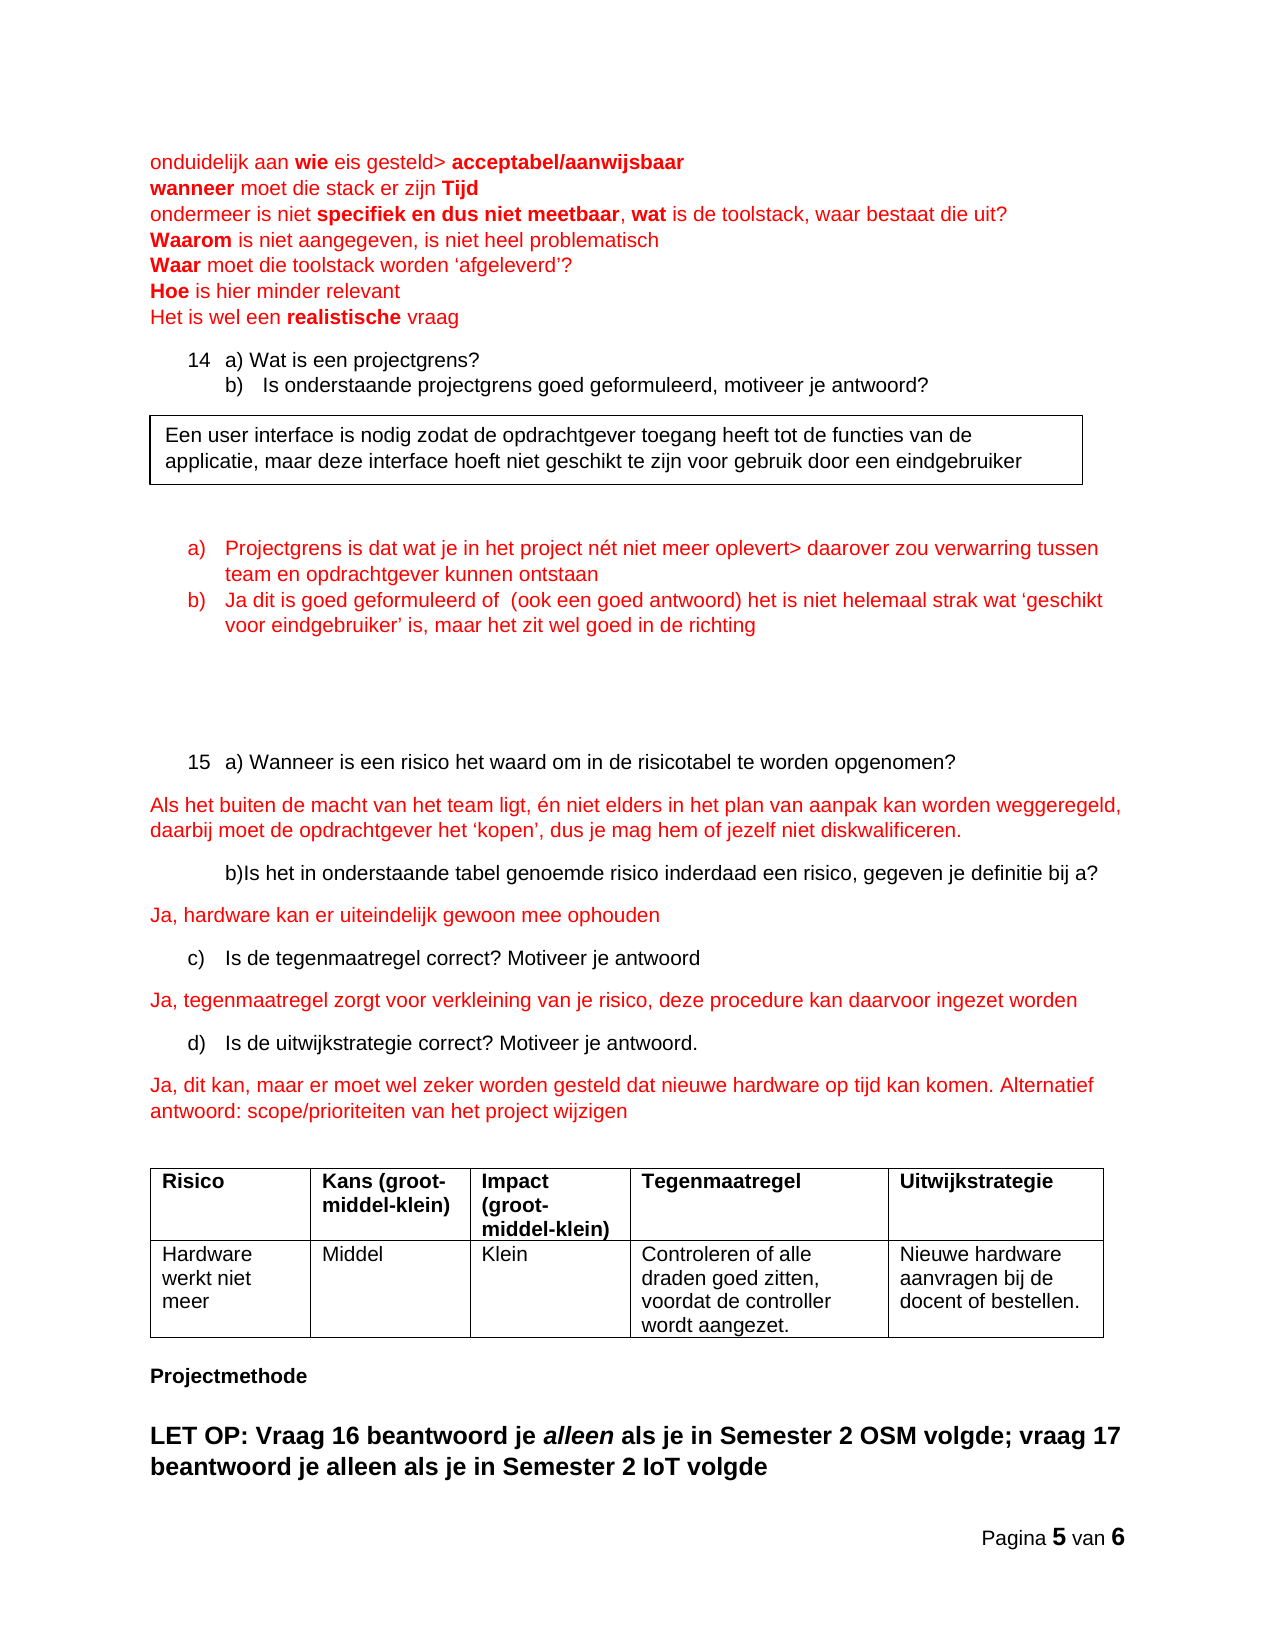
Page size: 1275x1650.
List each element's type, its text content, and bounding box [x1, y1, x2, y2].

table_cell Klein [471, 1241, 630, 1337]
table_cell Hardware werkt niet meer [151, 1241, 310, 1337]
table_header Impact (groot-middel-klein) [471, 1169, 630, 1240]
list Is onderstaande projectgrens goed geformuleerd, motiveer je antwoord? [225, 373, 1125, 397]
table_cell Nieuwe hardware aanvragen bij de docent of bestellen. [889, 1241, 1103, 1337]
text Ja, dit kan, maar er moet wel zeker worden gesteld dat nieuwe hardware op tijd kan komen. Alternatief antwoord: scope/prioriteiten van het project wijzigen [150, 1073, 1125, 1123]
text Projectmethode [150, 1364, 1125, 1388]
text Waarom is niet aangegeven, is niet heel problematisch [150, 227, 1125, 251]
text Ja, hardware kan er uiteindelijk gewoon mee ophouden [150, 903, 1125, 927]
list Projectgrens is dat wat je in het project nét niet meer oplevert> daarover zou verwarring tussen team en opdrachtgever kunnen ontstaan [187, 536, 1125, 586]
text Hoe is hier minder relevant [150, 279, 1125, 303]
table_cell Middel [311, 1241, 470, 1337]
text wanneer moet die stack er zijn Tijd [150, 176, 1125, 200]
table_header Uitwijkstrategie [889, 1169, 1103, 1240]
text LET OP: Vraag 16 beantwoord je alleen als je in Semester 2 OSM volgde; vraag 17 beantwoord je alleen als je in Semester 2 IoT volgde [150, 1421, 1125, 1481]
list Is de uitwijkstrategie correct? Motiveer je antwoord. [187, 1031, 1125, 1055]
table_header Risico [151, 1169, 310, 1240]
table_header Kans (groot-middel-klein) [311, 1169, 470, 1240]
list Is de tegenmaatregel correct? Motiveer je antwoord [187, 946, 1125, 970]
text onduidelijk aan wie eis gesteld> acceptabel/aanwijsbaar [150, 150, 1125, 174]
list a) Wat is een projectgrens? [187, 347, 1125, 371]
table_header Tegenmaatregel [631, 1169, 888, 1240]
list a) Wanneer is een risico het waard om in de risicotabel te worden opgenomen? [187, 750, 1125, 774]
table_cell Controleren of alle draden goed zitten, voordat de controller wordt aangezet. [631, 1241, 888, 1337]
text ondermeer is niet specifiek en dus niet meetbaar, wat is de toolstack, waar bestaat die uit? [150, 202, 1125, 226]
text Als het buiten de macht van het team ligt, én niet elders in het plan van aanpak kan worden weggeregeld, daarbij moet de opdrachtgever het ‘kopen’, dus je mag hem of jezelf niet diskwalificeren. [150, 792, 1125, 842]
list b)Is het in onderstaande tabel genoemde risico inderdaad een risico, gegeven je definitie bij a? [225, 861, 1125, 885]
text Het is wel een realistische vraag [150, 305, 1125, 329]
text Ja, tegenmaatregel zorgt voor verkleining van je risico, deze procedure kan daarvoor ingezet worden [150, 988, 1125, 1012]
text Waar moet die toolstack worden ‘afgeleverd’? [150, 253, 1125, 277]
text Een user interface is nodig zodat de opdrachtgever toegang heeft tot de functies van de applicatie, maar deze interface hoeft niet geschikt te zijn voor gebruik door een eindgebruiker [165, 423, 1068, 473]
list Ja dit is goed geformuleerd of (ook een goed antwoord) het is niet helemaal strak wat ‘geschikt voor eindgebruiker’ is, maar het zit wel goed in de richting [187, 587, 1125, 637]
